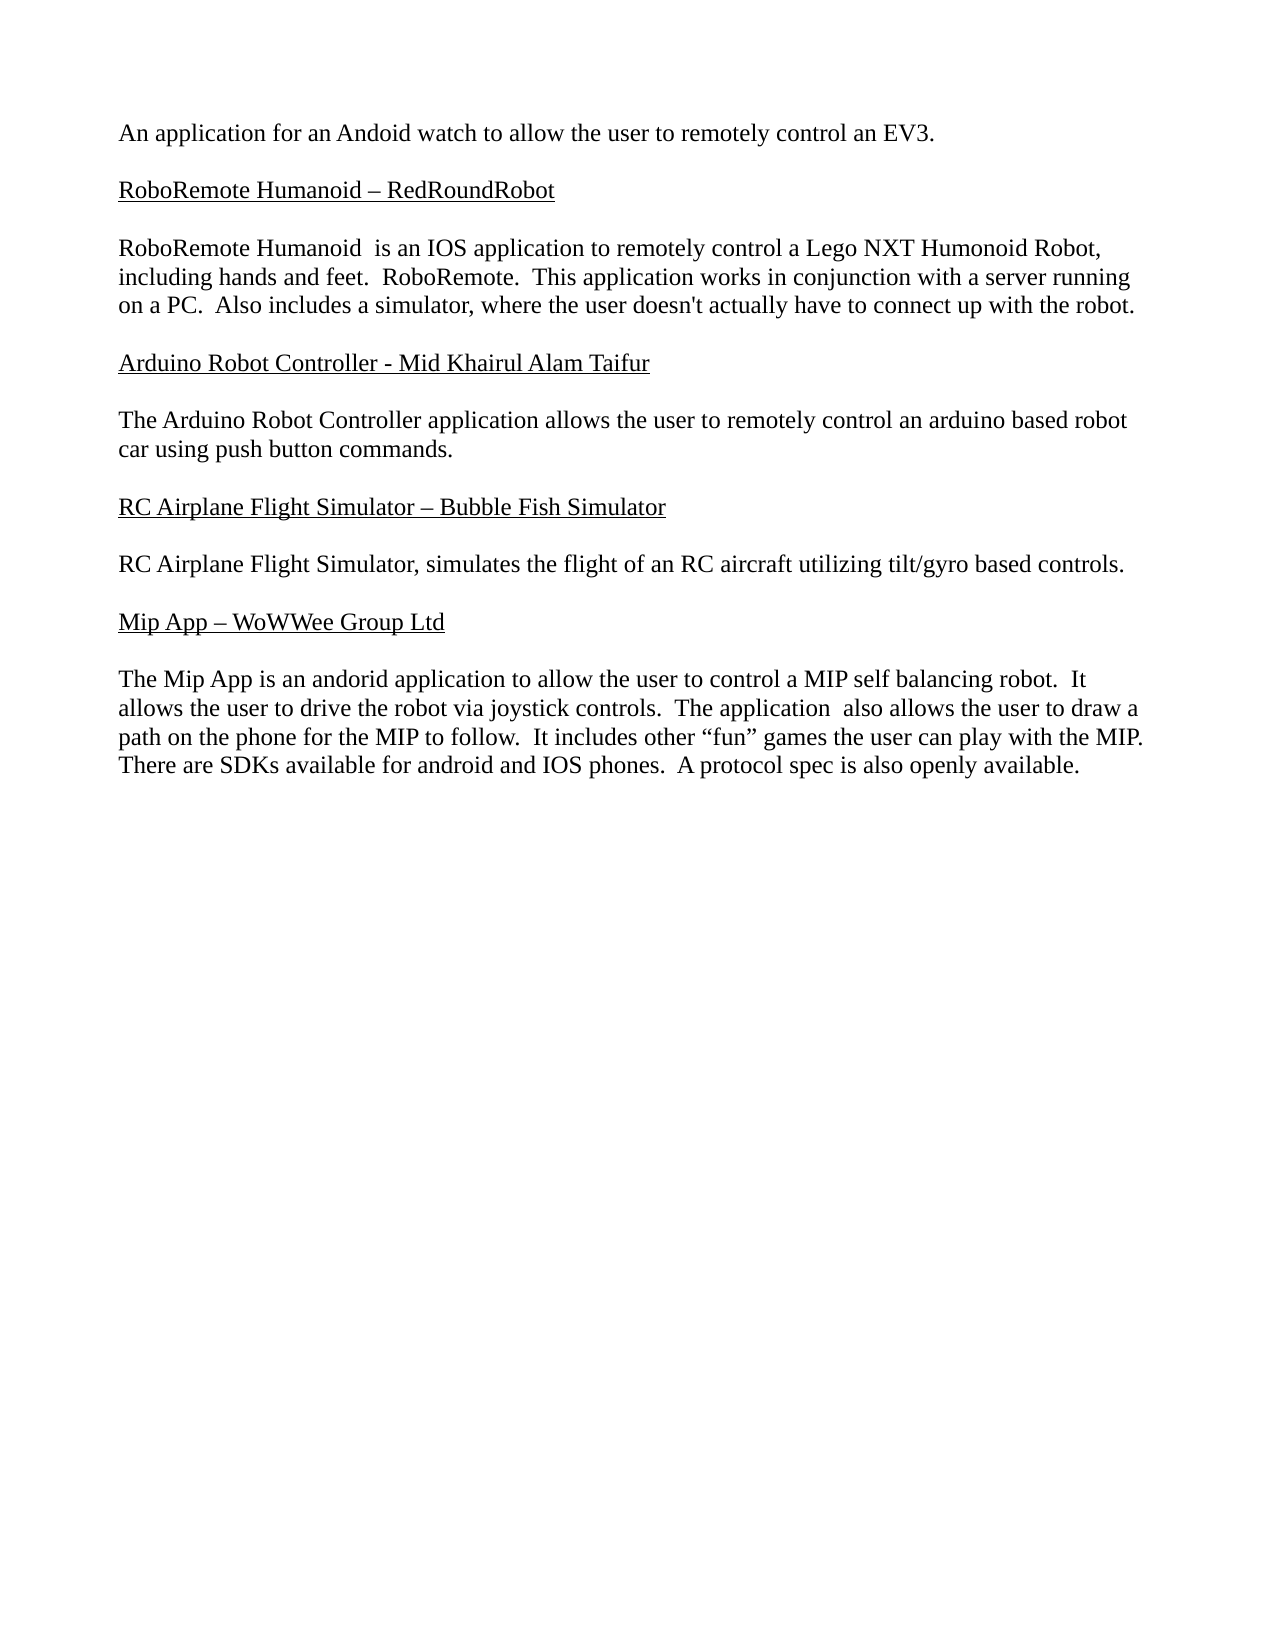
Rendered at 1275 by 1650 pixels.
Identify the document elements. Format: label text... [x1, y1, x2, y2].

text RoboRemote Humanoid is an IOS application to remotely control a Lego NXT Humonoid Robot, including hands and feet. RoboRemote. This application works in conjunction with a server running on a PC. Also includes a simulator, where the user doesn't actually have to connect up with the robot. [118, 233, 1157, 319]
text RC Airplane Flight Simulator, simulates the flight of an RC aircraft utilizing tilt/gyro based controls. [118, 549, 1157, 578]
text Mip App – WoWWee Group Ltd [118, 607, 1157, 636]
text RoboRemote Humanoid – RedRoundRobot [118, 176, 1157, 204]
text RC Airplane Flight Simulator – Bubble Fish Simulator [118, 492, 1157, 521]
text An application for an Andoid watch to allow the user to remotely control an EV3. [118, 118, 1157, 147]
text The Arduino Robot Controller application allows the user to remotely control an arduino based robot car using push button commands. [118, 406, 1157, 463]
text The Mip App is an andorid application to allow the user to control a MIP self balancing robot. It allows the user to drive the robot via joystick controls. The application also allows the user to draw a path on the phone for the MIP to follow. It includes other “fun” games the user can play with the MIP. There are SDKs available for android and IOS phones. A protocol spec is also openly available. [118, 664, 1157, 779]
text Arduino Robot Controller - Mid Khairul Alam Taifur [118, 348, 1157, 377]
